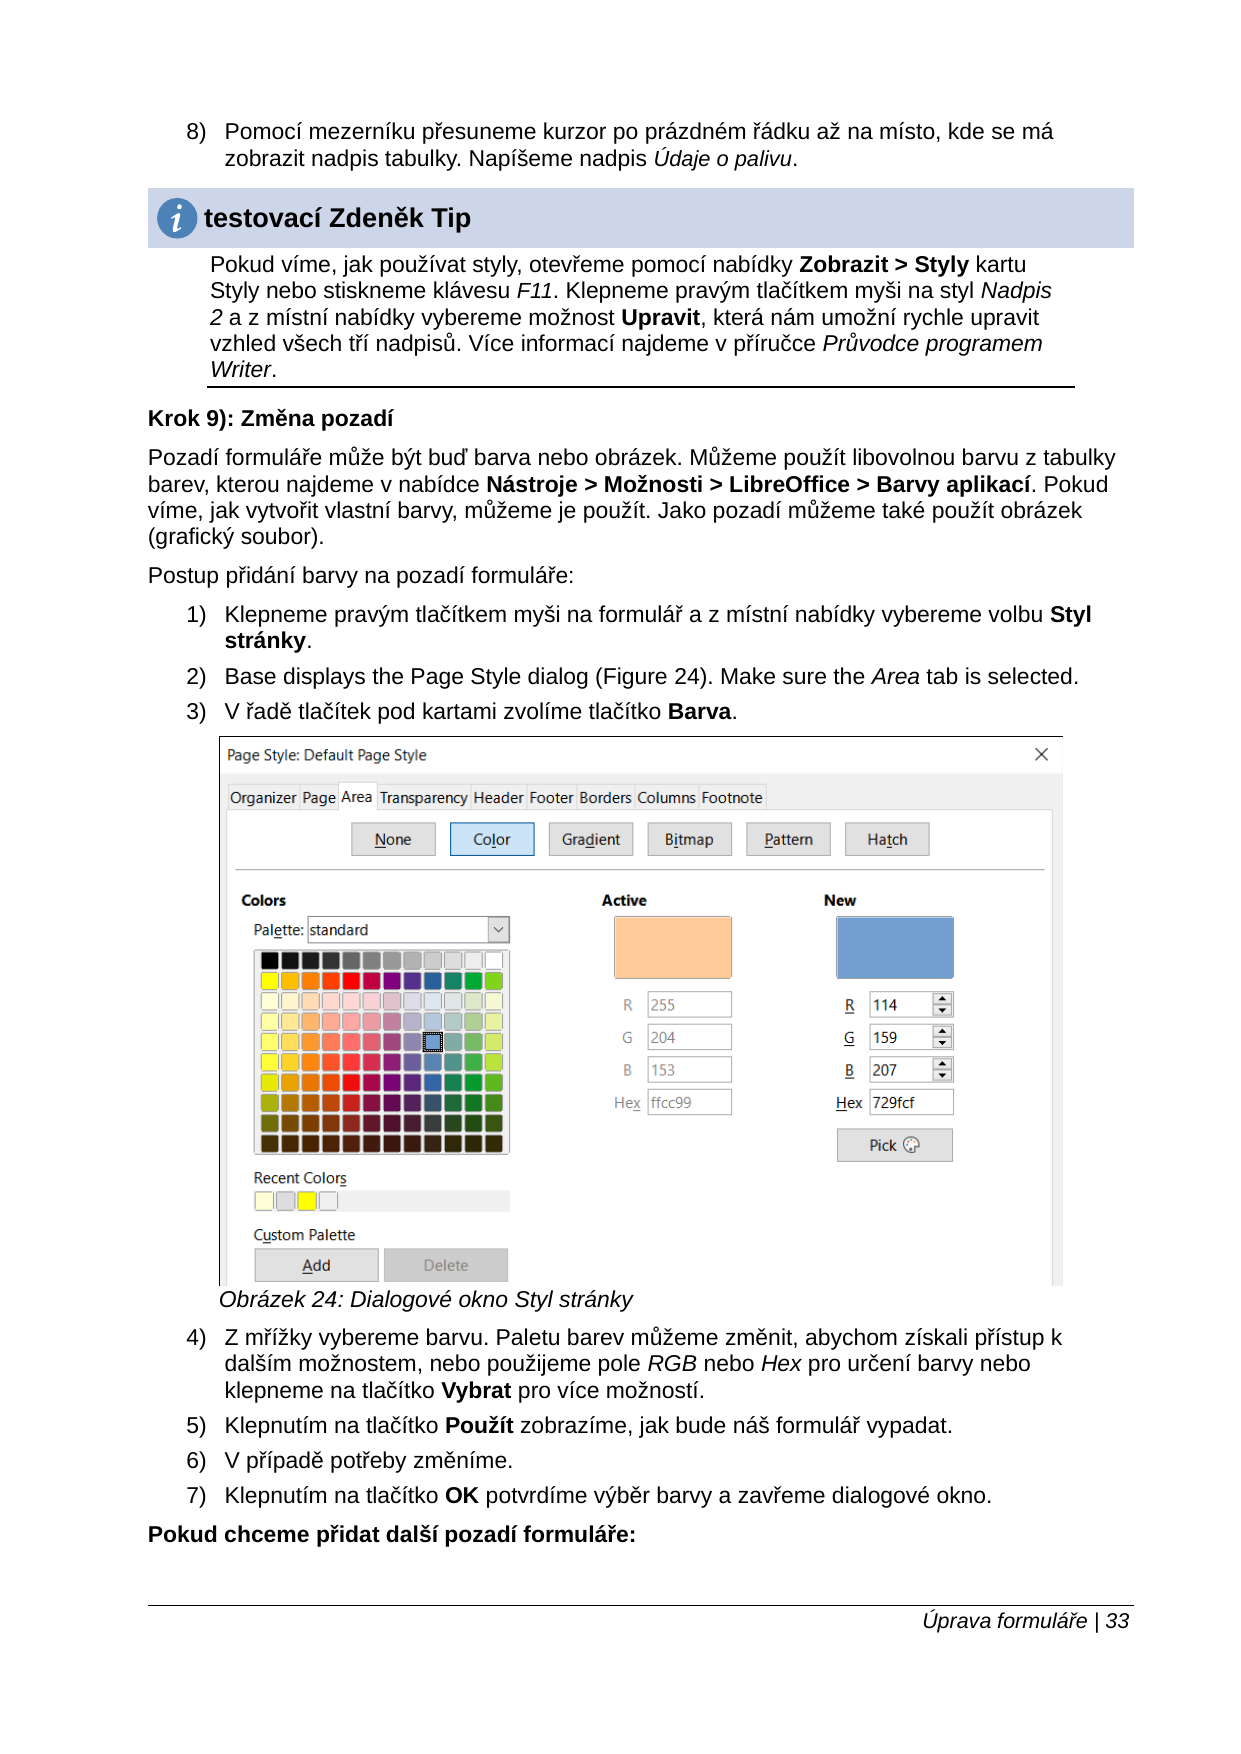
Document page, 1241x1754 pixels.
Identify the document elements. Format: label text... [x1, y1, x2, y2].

list Pomocí mezerníku přesuneme kurzor po prázdném řádku až na místo, kde se má zobrazit nadpis tabulky. Napíšeme nadpis Údaje o palivu. [207, 118, 1134, 171]
list Klepnutím na tlačítko OK potvrdíme výběr barvy a zavřeme dialogové okno. [207, 1482, 1134, 1509]
text Pokud chceme přidat další pozadí formuláře: [148, 1521, 1134, 1547]
list V případě potřeby změníme. [207, 1447, 1134, 1473]
list Z mřížky vybereme barvu. Paletu barev můžeme změnit, abychom získali přístup k dalším možnostem, nebo použijeme pole RGB nebo Hex pro určení barvy nebo klepneme na tlačítko Vybrat pro více možností. [207, 1324, 1134, 1403]
list V řadě tlačítek pod kartami zvolíme tlačítko Barva. [207, 698, 1134, 724]
text Pozadí formuláře může být buď barva nebo obrázek. Můžeme použít libovolnou barvu z tabulky barev, kterou najdeme v nabídce Nástroje > Možnosti > LibreOffice > Barvy aplikací. Pokud víme, jak vytvořit vlastní barvy, můžeme je použít. Jako pozadí můžeme také použít obrázek (grafický soubor). [148, 444, 1134, 550]
list Klepnutím na tlačítko Použít zobrazíme, jak bude náš formulář vypadat. [207, 1412, 1134, 1438]
text Postup přidání barvy na pozadí formuláře: [148, 562, 1134, 588]
text Obrázek 24: Dialogové okno Styl stránky [219, 1286, 1063, 1312]
subtitle testovací Zdeněk Tip [148, 188, 1134, 248]
text Krok 9: Změna pozadí [148, 405, 1134, 432]
list Klepneme pravým tlačítkem myši na formulář a z místní nabídky vybereme volbu Styl stránky. [207, 601, 1134, 654]
text Pokud víme, jak používat styly, otevřeme pomocí nabídky Zobrazit > Styly kartu Styly nebo stiskneme klávesu F11. Klepneme pravým tlačítkem myši na styl Nadpis 2 a z místní nabídky vybereme možnost Upravit, která nám umožní rychle upravit vzhled všech tří nadpisů. Více informací najdeme v příručce Průvodce programem Writer. [207, 248, 1075, 386]
picture [220, 737, 1063, 1286]
list Base displays the Page Style dialog (Figure 24). Make sure the Area tab is selected. [207, 663, 1134, 689]
